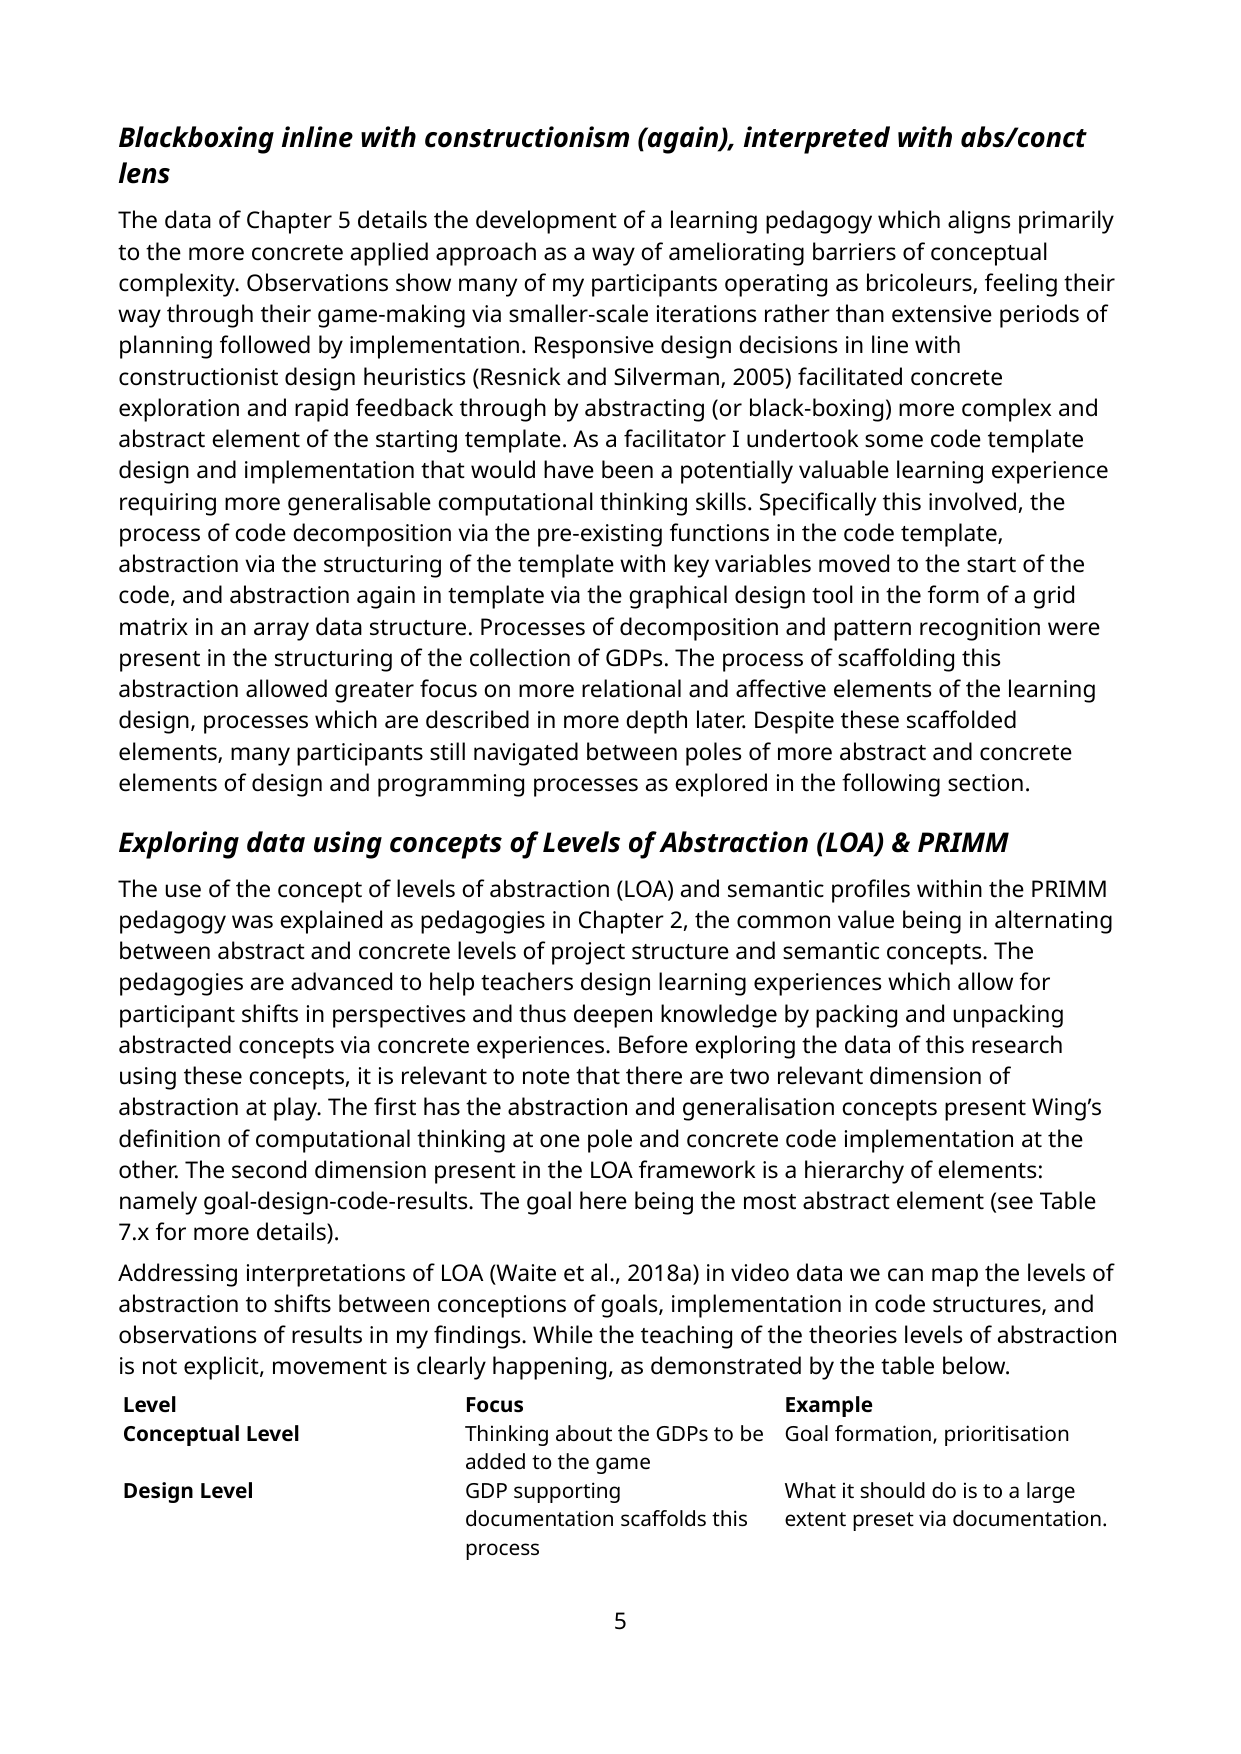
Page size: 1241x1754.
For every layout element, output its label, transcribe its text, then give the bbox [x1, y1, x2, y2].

table_cell Design Level [118, 1476, 460, 1561]
text The data of Chapter 5 details the development of a learning pedagogy which aligns primarily to the more concrete applied approach as a way of ameliorating barriers of conceptual complexity. Observations show many of my participants operating as bricoleurs, feeling their way through their game-making via smaller-scale iterations rather than extensive periods of planning followed by implementation. Responsive design decisions in line with constructionist design heuristics (Resnick and Silverman, 2005) facilitated concrete exploration and rapid feedback through by abstracting (or black-boxing) more complex and abstract element of the starting template. As a facilitator I undertook some code template design and implementation that would have been a potentially valuable learning experience requiring more generalisable computational thinking skills. Specifically this involved, the process of code decomposition via the pre-existing functions in the code template, abstraction via the structuring of the template with key variables moved to the start of the code, and abstraction again in template via the graphical design tool in the form of a grid matrix in an array data structure. Processes of decomposition and pattern recognition were present in the structuring of the collection of GDPs. The process of scaffolding this abstraction allowed greater focus on more relational and affective elements of the learning design, processes which are described in more depth later. Despite these scaffolded elements, many participants still navigated between poles of more abstract and concrete elements of design and programming processes as explored in the following section. [118, 204, 1122, 798]
subtitle Blackboxing inline with constructionism (again), interpreted with abs/conct lens [118, 118, 1122, 192]
table_cell What it should do is to a large extent preset via documentation. [780, 1476, 1122, 1561]
table_header Example [780, 1390, 1122, 1419]
table_header Level [118, 1390, 460, 1419]
table_cell Thinking about the GDPs to be added to the game [460, 1419, 780, 1476]
table_header Focus [460, 1390, 780, 1419]
subtitle Exploring data using concepts of Levels of Abstraction (LOA) & PRIMM [118, 823, 1122, 860]
table_cell Goal formation, prioritisation [780, 1419, 1122, 1476]
table_cell Conceptual Level [118, 1419, 460, 1476]
text Addressing interpretations of LOA (Waite et al., 2018a) in video data we can map the levels of abstraction to shifts between conceptions of goals, implementation in code structures, and observations of results in my findings. While the teaching of the theories levels of abstraction is not explicit, movement is clearly happening, as demonstrated by the table below. [118, 1256, 1122, 1381]
table_cell GDP supporting documentation scaffolds this process [460, 1476, 780, 1561]
text The use of the concept of levels of abstraction (LOA) and semantic profiles within the PRIMM pedagogy was explained as pedagogies in Chapter 2, the common value being in alternating between abstract and concrete levels of project structure and semantic concepts. The pedagogies are advanced to help teachers design learning experiences which allow for participant shifts in perspectives and thus deepen knowledge by packing and unpacking abstracted concepts via concrete experiences. Before exploring the data of this research using these concepts, it is relevant to note that there are two relevant dimension of abstraction at play. The first has the abstraction and generalisation concepts present Wing’s definition of computational thinking at one pole and concrete code implementation at the other. The second dimension present in the LOA framework is a hierarchy of elements: namely goal-design-code-results. The goal here being the most abstract element (see Table 7.x for more details). [118, 872, 1122, 1247]
